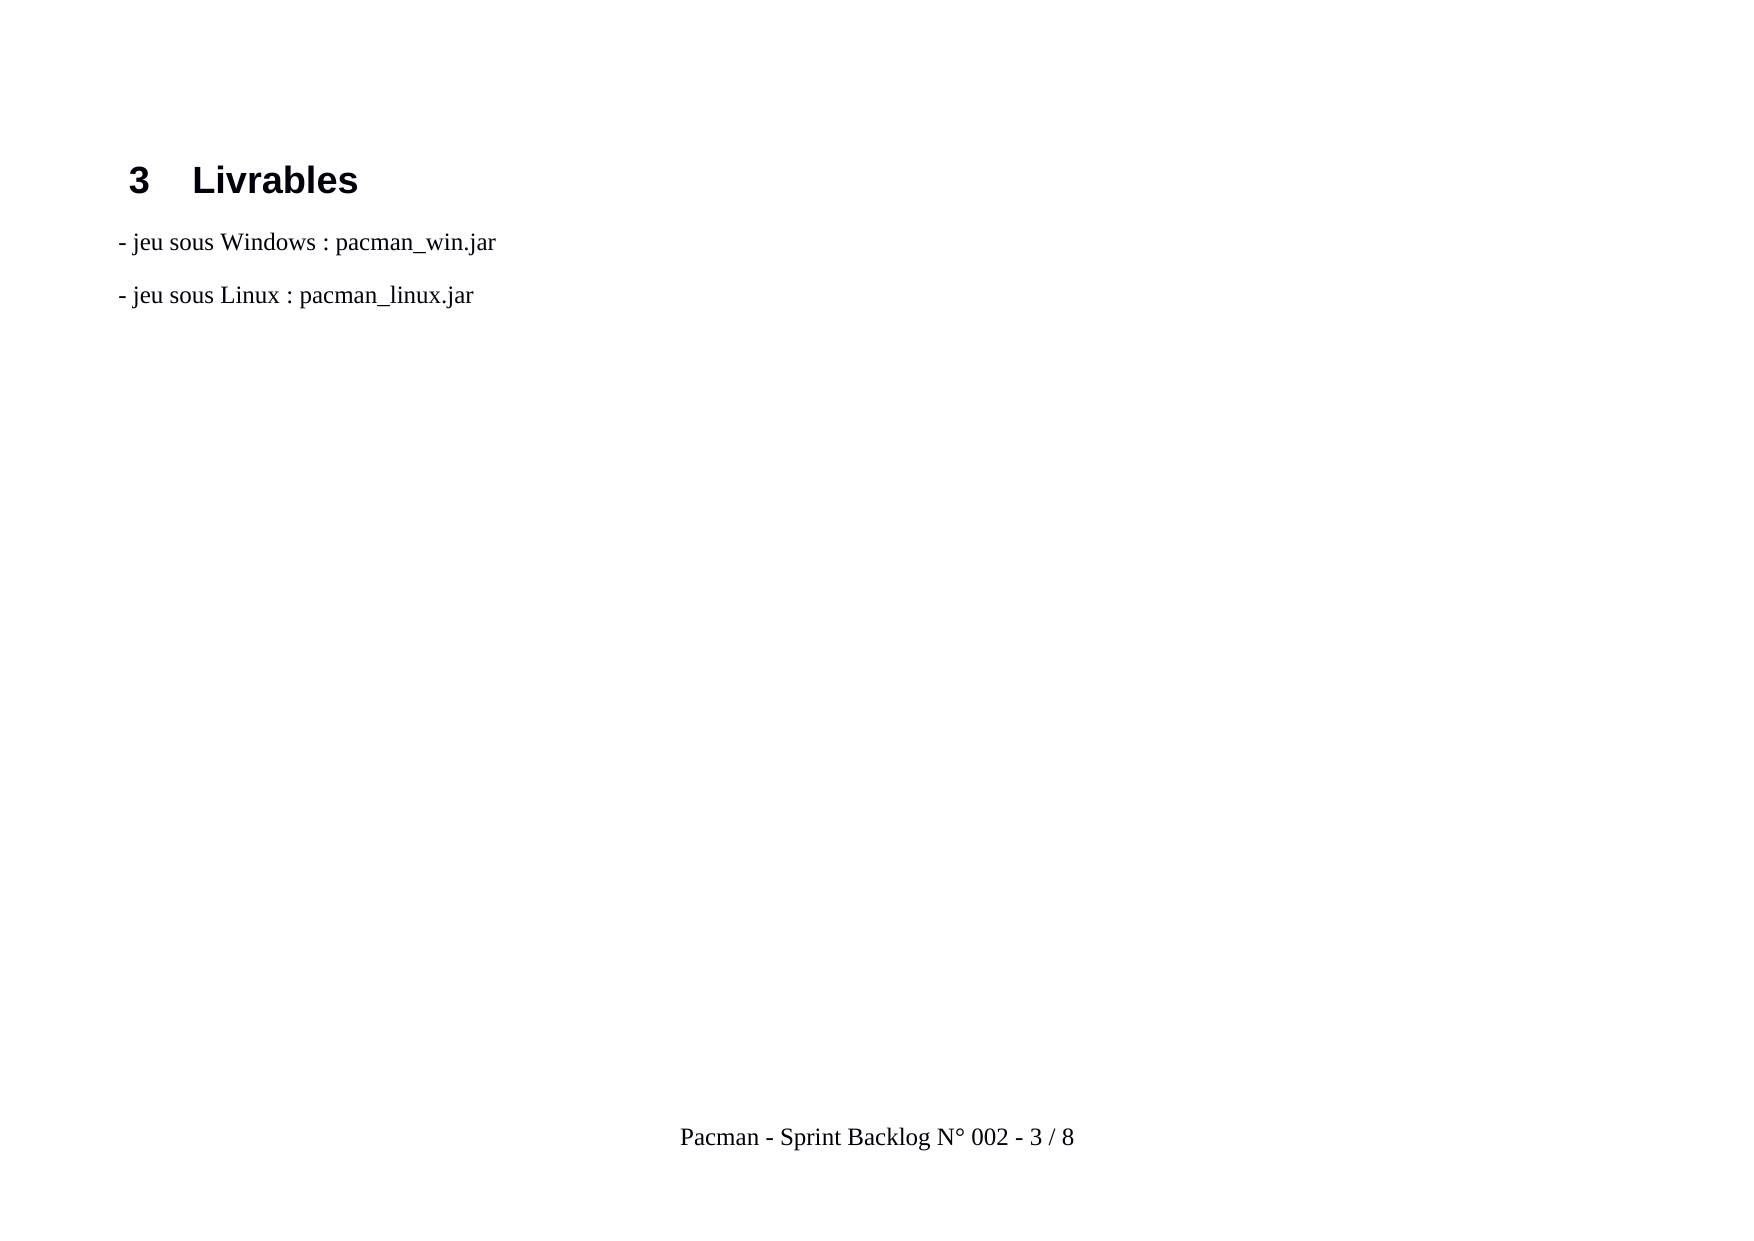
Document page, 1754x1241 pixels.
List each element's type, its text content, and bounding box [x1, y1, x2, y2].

text - jeu sous Windows : pacman_win.jar [118, 227, 1636, 256]
subtitle Livrables [118, 158, 1636, 202]
text - jeu sous Linux : pacman_linux.jar [118, 281, 1636, 309]
